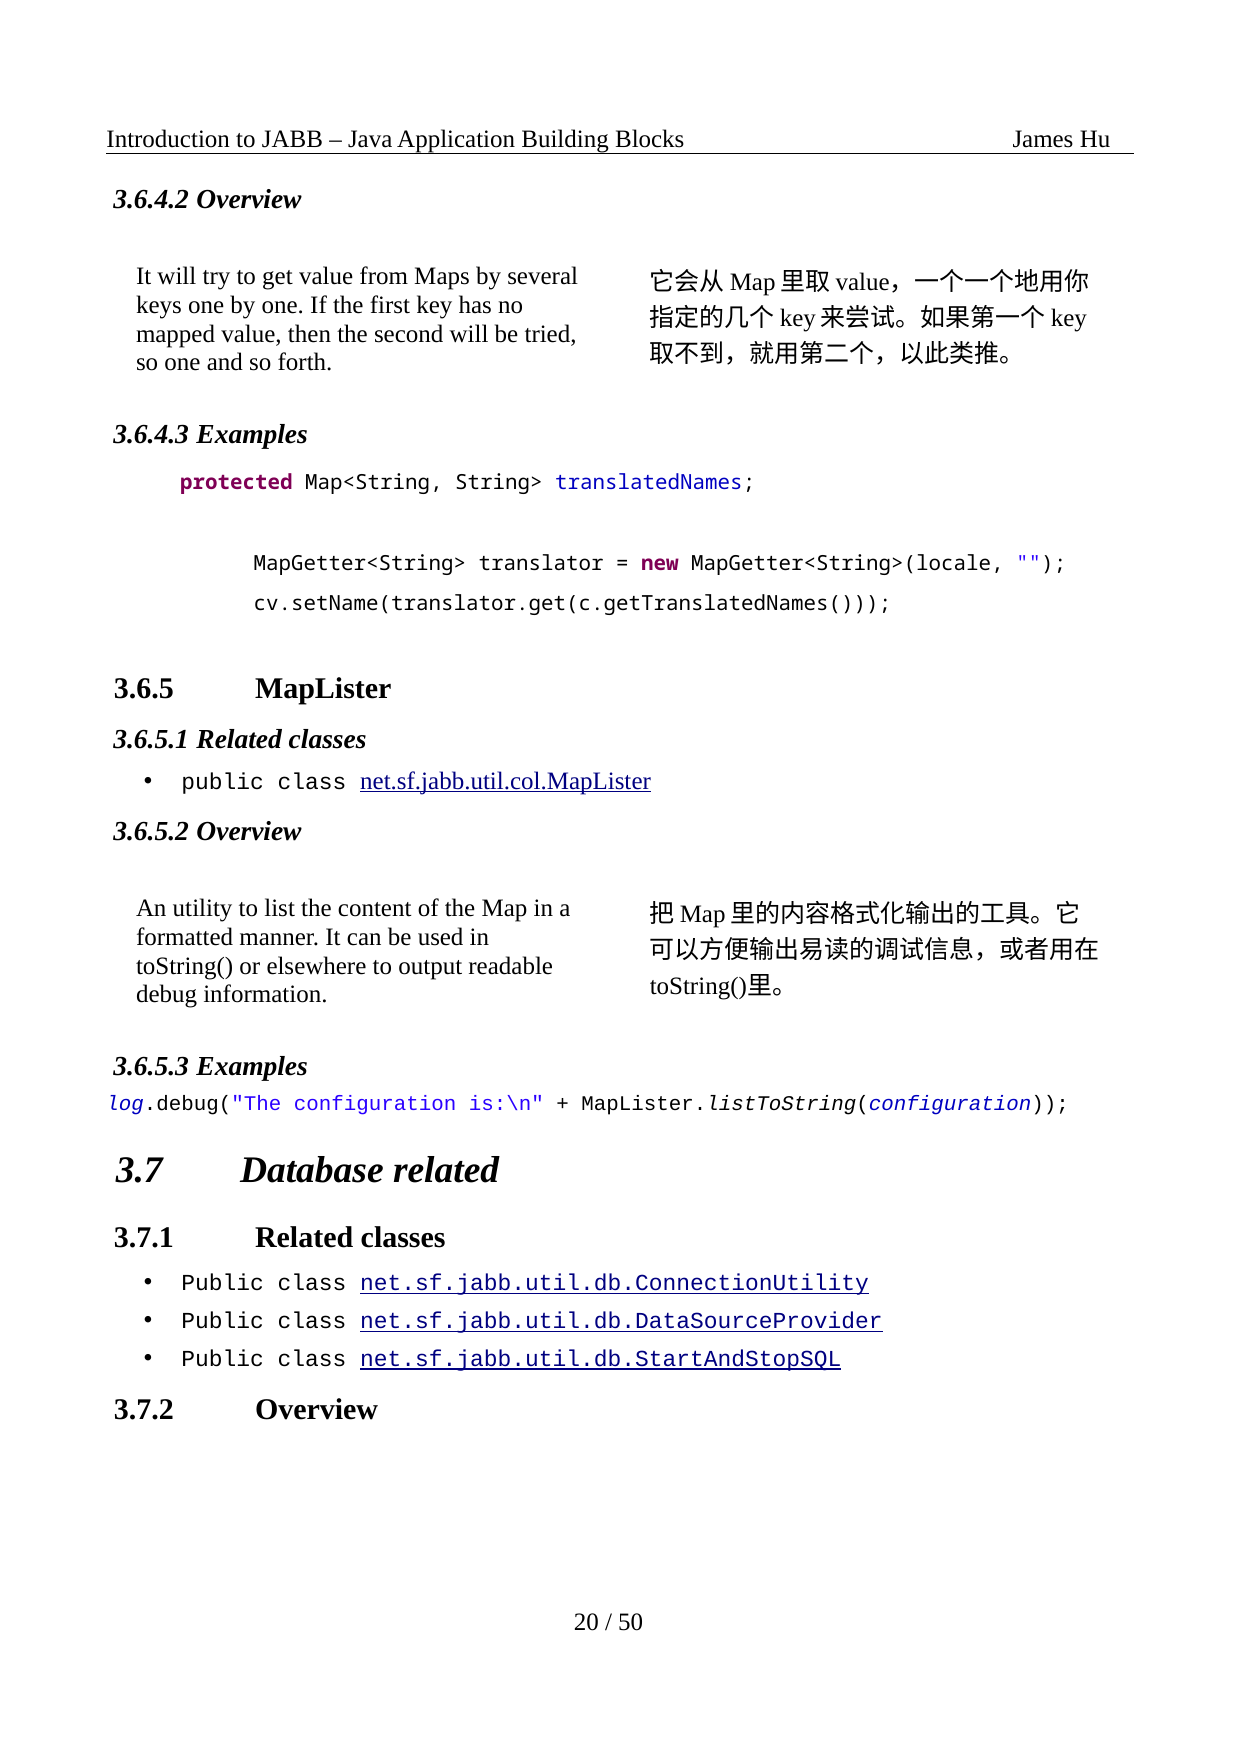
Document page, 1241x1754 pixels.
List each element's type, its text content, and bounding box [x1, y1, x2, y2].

table_header An utility to list the content of the Map in a formatted manner. It can be used in toString() or elsewhere to output readable debug information. [106, 858, 620, 1044]
table_header 把Map里的内容格式化输出的工具。它可以方便输出易读的调试信息，或者用在toString()里。 [620, 858, 1134, 1044]
list public class net.sf.jabb.util.col.MapLister [144, 766, 1134, 796]
subtitle Overview [106, 1391, 1134, 1426]
subtitle Related classes [106, 722, 1134, 754]
table_header 它会从Map里取value，一个一个地用你指定的几个key来尝试。如果第一个key取不到，就用第二个，以此类推。 [620, 226, 1134, 412]
subtitle Overview [106, 182, 1134, 214]
subtitle Examples [106, 418, 1134, 449]
text MapGetter<String> translator = new MapGetter<String>(locale, ""); [106, 548, 1134, 576]
text cv.setName(translator.get(c.getTranslatedNames())); [106, 588, 1134, 616]
text protected Map<String, String> translatedNames; [106, 467, 1134, 495]
text log.debug("The configuration is:\n" + MapLister.listToString(configuration)); [106, 1093, 1134, 1117]
list Public class net.sf.jabb.util.db.ConnectionUtility [144, 1272, 1134, 1298]
subtitle MapLister [106, 670, 1134, 705]
list Public class net.sf.jabb.util.db.DataSourceProvider [144, 1309, 1134, 1336]
subtitle Examples [106, 1050, 1134, 1081]
subtitle Related classes [106, 1219, 1134, 1254]
table_header It will try to get value from Maps by several keys one by one. If the first key has no mapped value, then the second will be tried, so one and so forth. [106, 226, 620, 412]
subtitle Overview [106, 814, 1134, 846]
list Public class net.sf.jabb.util.db.StartAndStopSQL [144, 1347, 1134, 1373]
subtitle Database related [106, 1147, 1134, 1190]
